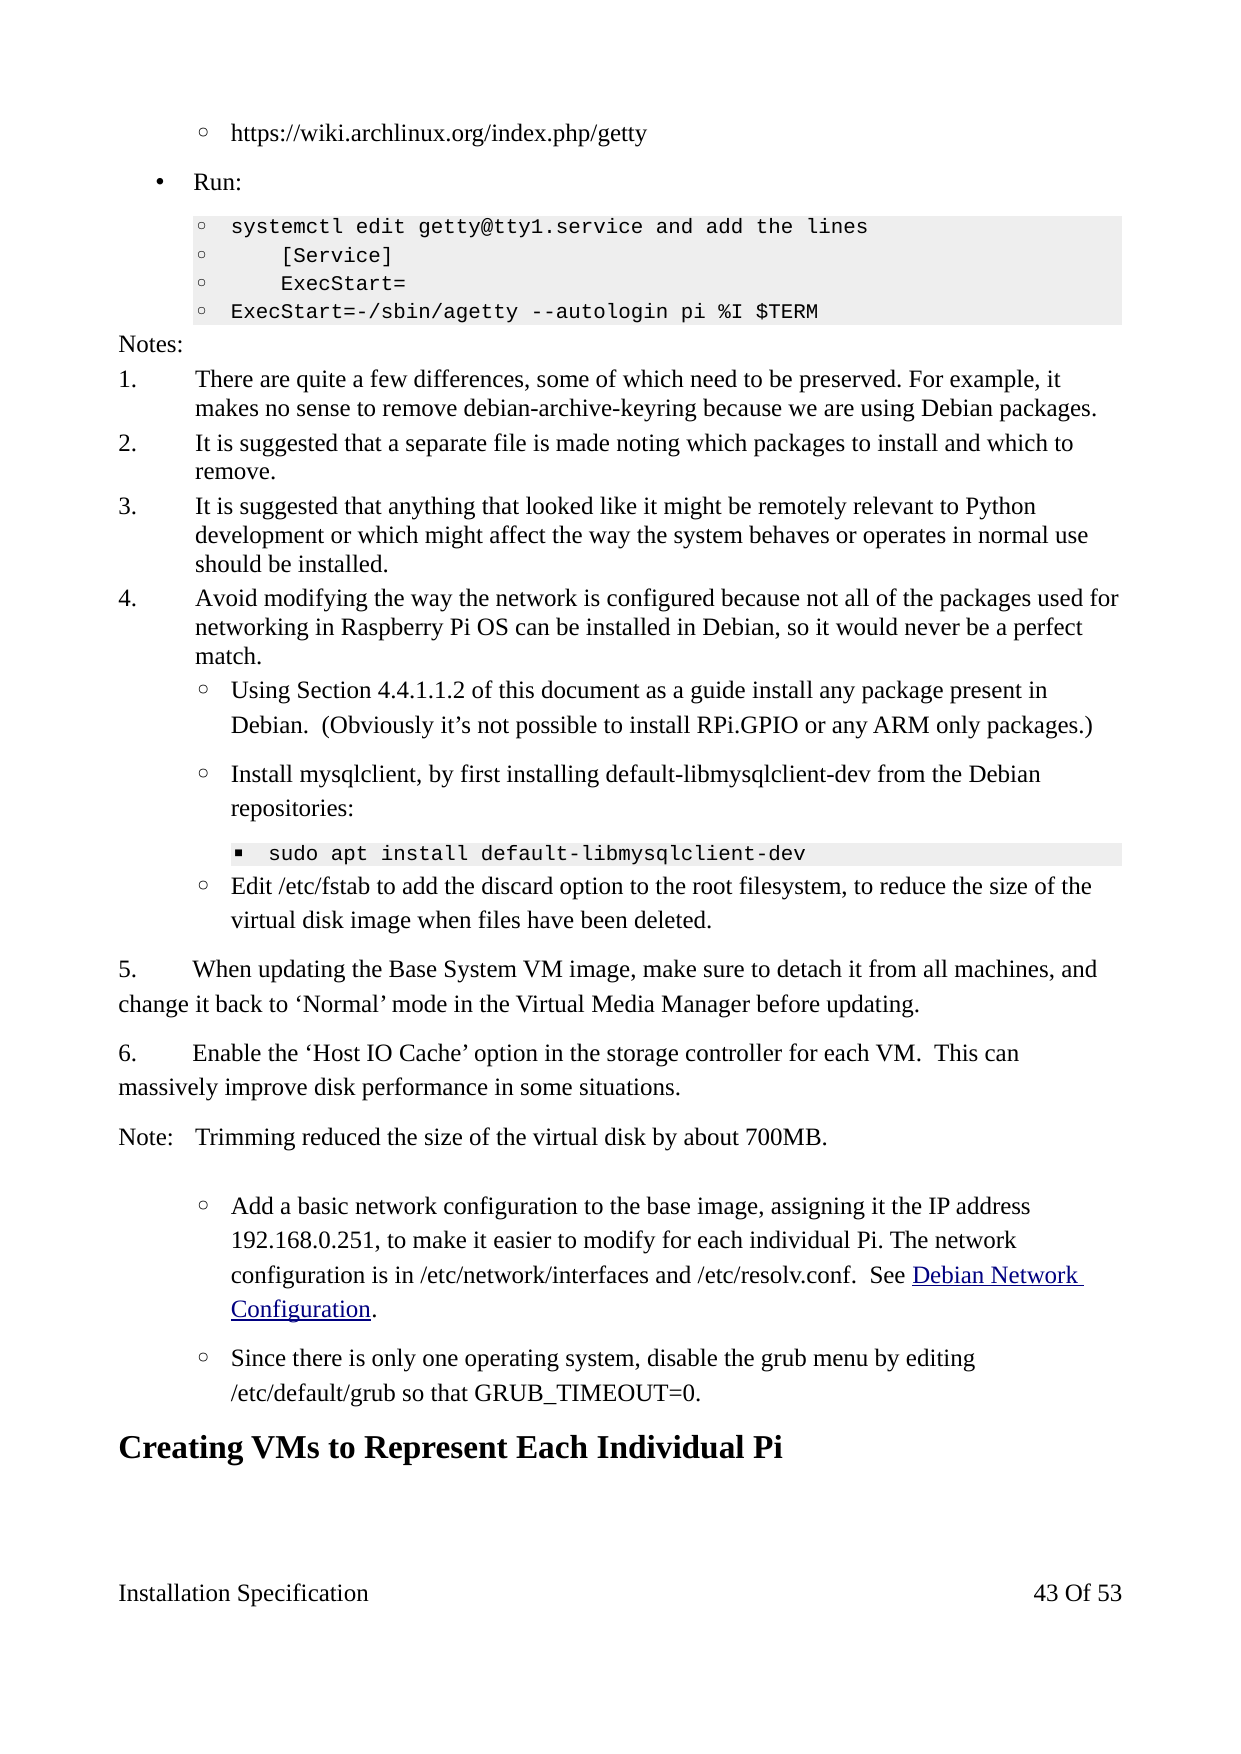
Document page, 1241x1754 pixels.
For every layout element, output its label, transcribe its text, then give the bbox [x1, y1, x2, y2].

text Note: Trimming reduced the size of the virtual disk by about 700MB. [118, 1122, 1122, 1150]
text 5. When updating the Base System VM image, make sure to detach it from all machines, and change it back to ‘Normal’ mode in the Virtual Media Manager before updating. [118, 954, 1122, 1018]
list ExecStart= [193, 273, 1122, 297]
list Add a basic network configuration to the base image, assigning it the IP address 192.168.0.251, to make it easier to modify for each individual Pi. The network configuration is in /etc/network/interfaces and /etc/resolv.conf. See Debian Network Configuration. [193, 1191, 1122, 1323]
text 3. It is suggested that anything that looked like it might be remotely relevant to Python development or which might affect the way the system behaves or operates in normal use should be installed. [118, 491, 1122, 577]
text 4. Avoid modifying the way the network is configured because not all of the packages used for networking in Raspberry Pi OS can be installed in Debian, so it would never be a perfect match. [118, 583, 1122, 669]
list Install mysqlclient, by first installing default-libmysqlclient-dev from the Debian repositories: [193, 759, 1122, 822]
list Edit /etc/fstab to add the discard option to the root filesystem, to reduce the size of the virtual disk image when files have been deleted. [193, 871, 1122, 934]
list systemctl edit getty@tty1.service and add the lines [193, 216, 1122, 240]
list ExecStart=-/sbin/agetty --autologin pi %I $TERM [193, 301, 1122, 325]
list Run: [156, 167, 1122, 196]
list sudo apt install default-libmysqlclient-dev [231, 843, 1122, 866]
text 2. It is suggested that a separate file is made noting which packages to install and which to remove. [118, 428, 1122, 485]
list [Service] [193, 244, 1122, 268]
text Creating VMs to Represent Each Individual Pi [118, 1427, 1122, 1465]
list Since there is only one operating system, disable the grub menu by editing /etc/default/grub so that GRUB_TIMEOUT=0. [193, 1343, 1122, 1407]
text Notes: [118, 329, 1122, 358]
list https://wiki.archlinux.org/index.php/getty [193, 118, 1122, 147]
text 1. There are quite a few differences, some of which need to be preserved. For example, it makes no sense to remove debian-archive-keyring because we are using Debian packages. [118, 364, 1122, 422]
list Using Section 4.4.1.1.2 of this document as a guide install any package present in Debian. (Obviously it’s not possible to install RPi.GPIO or any ARM only packages.) [193, 676, 1122, 739]
text 6. Enable the ‘Host IO Cache’ option in the storage controller for each VM. This can massively improve disk performance in some situations. [118, 1038, 1122, 1101]
